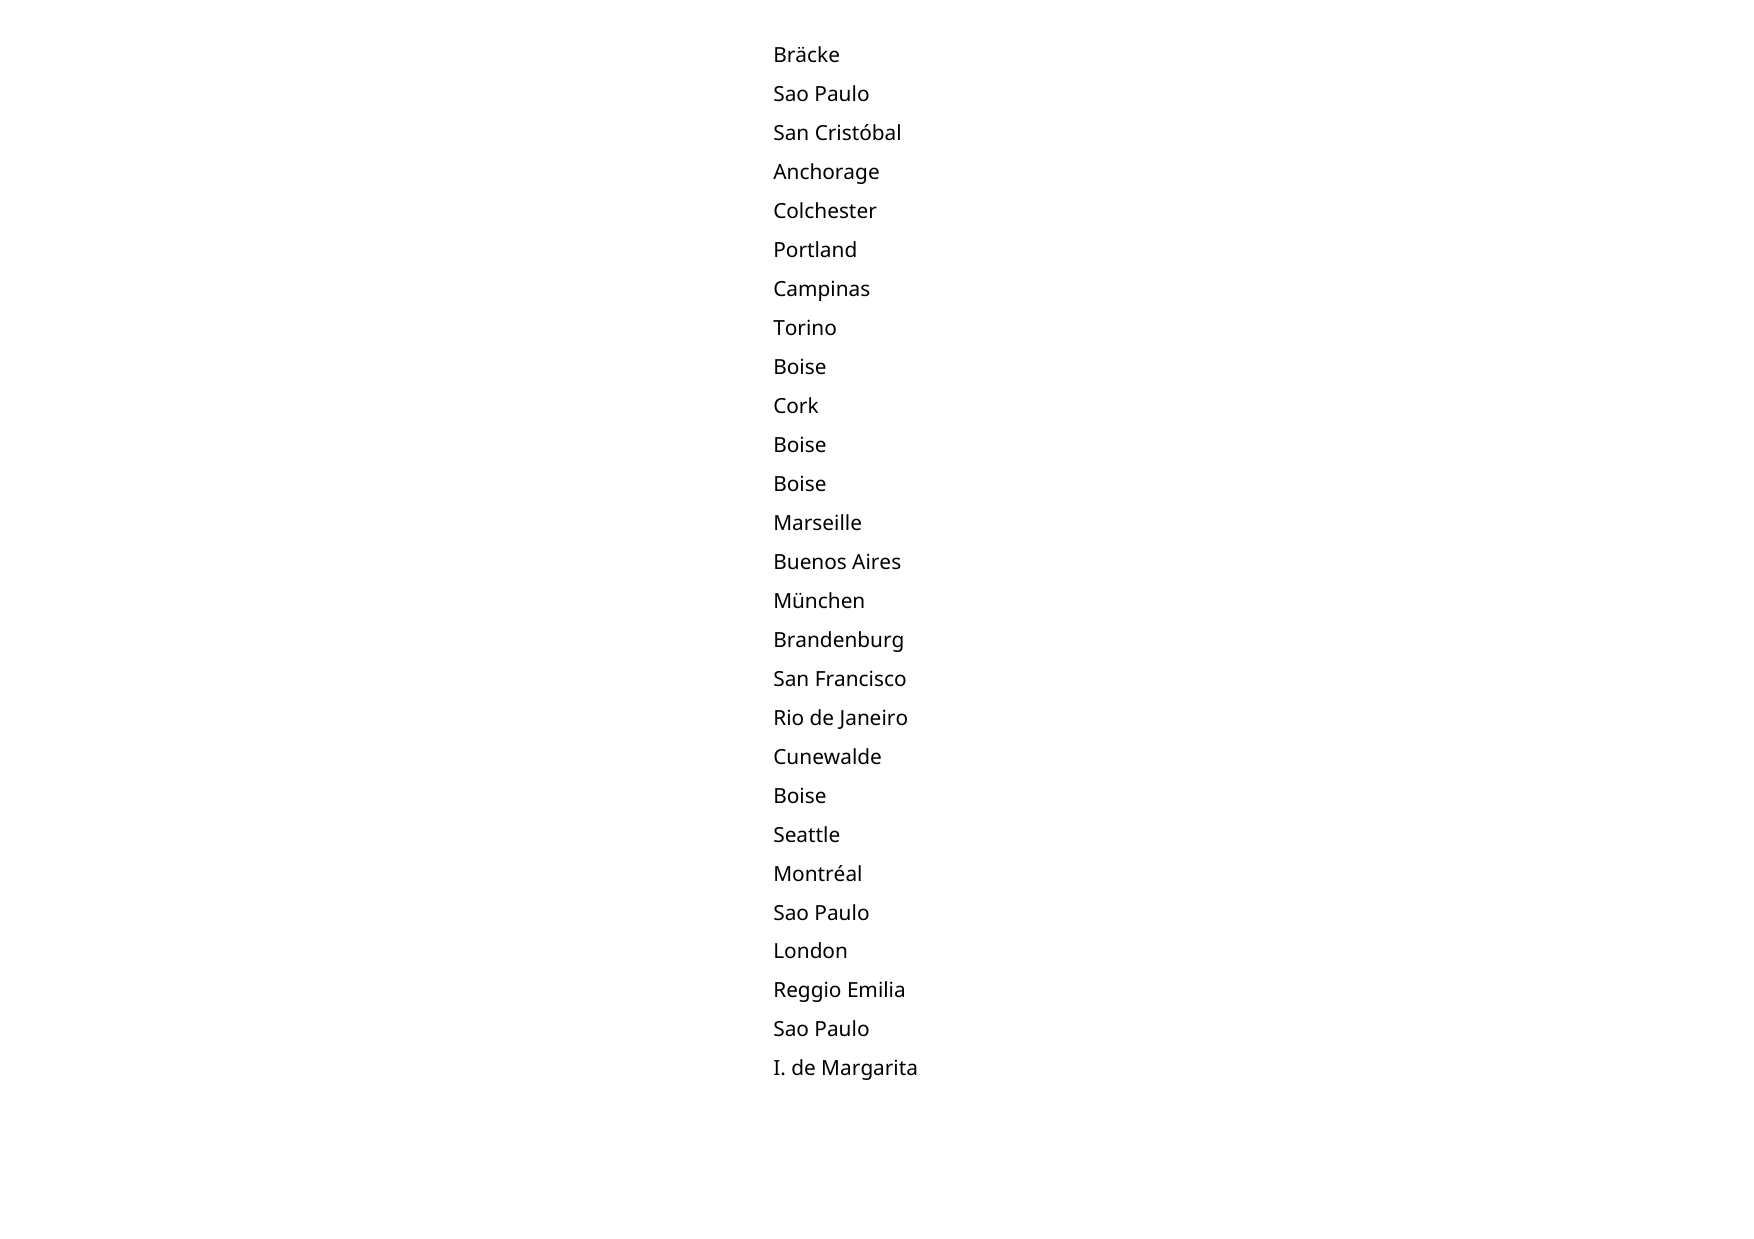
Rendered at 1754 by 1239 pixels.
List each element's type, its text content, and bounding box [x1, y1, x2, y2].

table_cell [0, 460, 1753, 469]
table_cell [980, 158, 1753, 187]
table_cell [980, 625, 1753, 655]
table_cell [980, 586, 1753, 616]
table_cell [980, 508, 1753, 538]
table_cell [0, 616, 1753, 625]
table_cell Buenos Aires [773, 547, 980, 577]
table_cell [980, 196, 1753, 226]
table_cell [0, 110, 1753, 118]
table_cell [0, 119, 773, 148]
table_cell [0, 625, 773, 655]
table_cell [980, 703, 1753, 733]
table_cell Boise [773, 781, 980, 811]
table_cell [0, 382, 1753, 391]
table_cell [980, 274, 1753, 304]
table_cell [980, 1054, 1753, 1083]
table_cell [0, 850, 1753, 859]
table_cell [0, 343, 1753, 352]
table_cell Portland [773, 235, 980, 265]
table_cell [0, 703, 773, 733]
table_cell [0, 1045, 1753, 1053]
table_cell Sao Paulo [773, 898, 980, 928]
table_cell [980, 41, 1753, 71]
table_cell [0, 889, 1753, 898]
table_cell [0, 41, 773, 71]
table_cell [0, 508, 773, 538]
table_cell [980, 352, 1753, 382]
table_cell [980, 664, 1753, 694]
table_cell [0, 781, 773, 811]
table_cell [0, 655, 1753, 664]
table_cell Campinas [773, 274, 980, 304]
table_cell Boise [773, 352, 980, 382]
table_cell [0, 421, 1753, 430]
table_cell München [773, 586, 980, 616]
table_cell [0, 188, 1753, 196]
table_cell Reggio Emilia [773, 976, 980, 1006]
table_cell Cork [773, 391, 980, 421]
table_cell [980, 80, 1753, 109]
table_cell [0, 274, 773, 304]
table_cell [980, 430, 1753, 460]
table_cell [980, 119, 1753, 148]
table_cell [0, 1054, 773, 1083]
table_cell [980, 313, 1753, 343]
table_cell [0, 967, 1753, 976]
table_cell Rio de Janeiro [773, 703, 980, 733]
table_cell [0, 352, 773, 382]
table_cell [980, 391, 1753, 421]
table_cell [0, 149, 1753, 157]
table_cell [980, 898, 1753, 928]
table_cell London [773, 937, 980, 967]
table_cell [0, 664, 773, 694]
table_cell [980, 976, 1753, 1006]
table_cell [0, 742, 773, 772]
table_cell [980, 820, 1753, 850]
table_cell [0, 928, 1753, 937]
table_header [0, 0, 1753, 41]
table_cell Seattle [773, 820, 980, 850]
table_cell [980, 859, 1753, 889]
table_cell [0, 820, 773, 850]
table_cell Colchester [773, 196, 980, 226]
table_cell [0, 976, 773, 1006]
table_cell [0, 547, 773, 577]
table_cell [0, 226, 1753, 235]
table_cell Boise [773, 430, 980, 460]
table_cell [0, 196, 773, 226]
table_cell [0, 538, 1753, 547]
table_cell Sao Paulo [773, 1015, 980, 1044]
table_cell [0, 1006, 1753, 1014]
table_cell [0, 733, 1753, 742]
table_cell Torino [773, 313, 980, 343]
table_cell [980, 742, 1753, 772]
table_cell [0, 430, 773, 460]
table_cell [0, 772, 1753, 781]
table_cell [980, 235, 1753, 265]
table_cell Sao Paulo [773, 80, 980, 109]
table_cell [0, 313, 773, 343]
table_cell [980, 781, 1753, 811]
table_cell [980, 469, 1753, 499]
table_cell Boise [773, 469, 980, 499]
table_cell Anchorage [773, 158, 980, 187]
table_cell Marseille [773, 508, 980, 538]
table_cell [0, 265, 1753, 274]
table_cell [0, 499, 1753, 508]
table_cell [0, 898, 773, 928]
table_cell [0, 811, 1753, 820]
table_cell San Francisco [773, 664, 980, 694]
table_cell [0, 158, 773, 187]
table_cell Montréal [773, 859, 980, 889]
table_cell San Cristóbal [773, 119, 980, 148]
table_cell [980, 1015, 1753, 1044]
table_cell [0, 469, 773, 499]
table_cell Brandenburg [773, 625, 980, 655]
table_cell [0, 586, 773, 616]
table_cell [0, 391, 773, 421]
table_cell [0, 577, 1753, 586]
table_cell Cunewalde [773, 742, 980, 772]
table_cell Bräcke [773, 41, 980, 71]
table_cell [0, 937, 773, 967]
table_cell [980, 547, 1753, 577]
table_cell [0, 71, 1753, 79]
table_cell [0, 235, 773, 265]
table_cell [0, 304, 1753, 313]
table_cell [980, 937, 1753, 967]
table_cell [0, 694, 1753, 703]
table_cell [0, 1015, 773, 1044]
table_cell I. de Margarita [773, 1054, 980, 1083]
table_cell [0, 859, 773, 889]
table_cell [0, 80, 773, 109]
